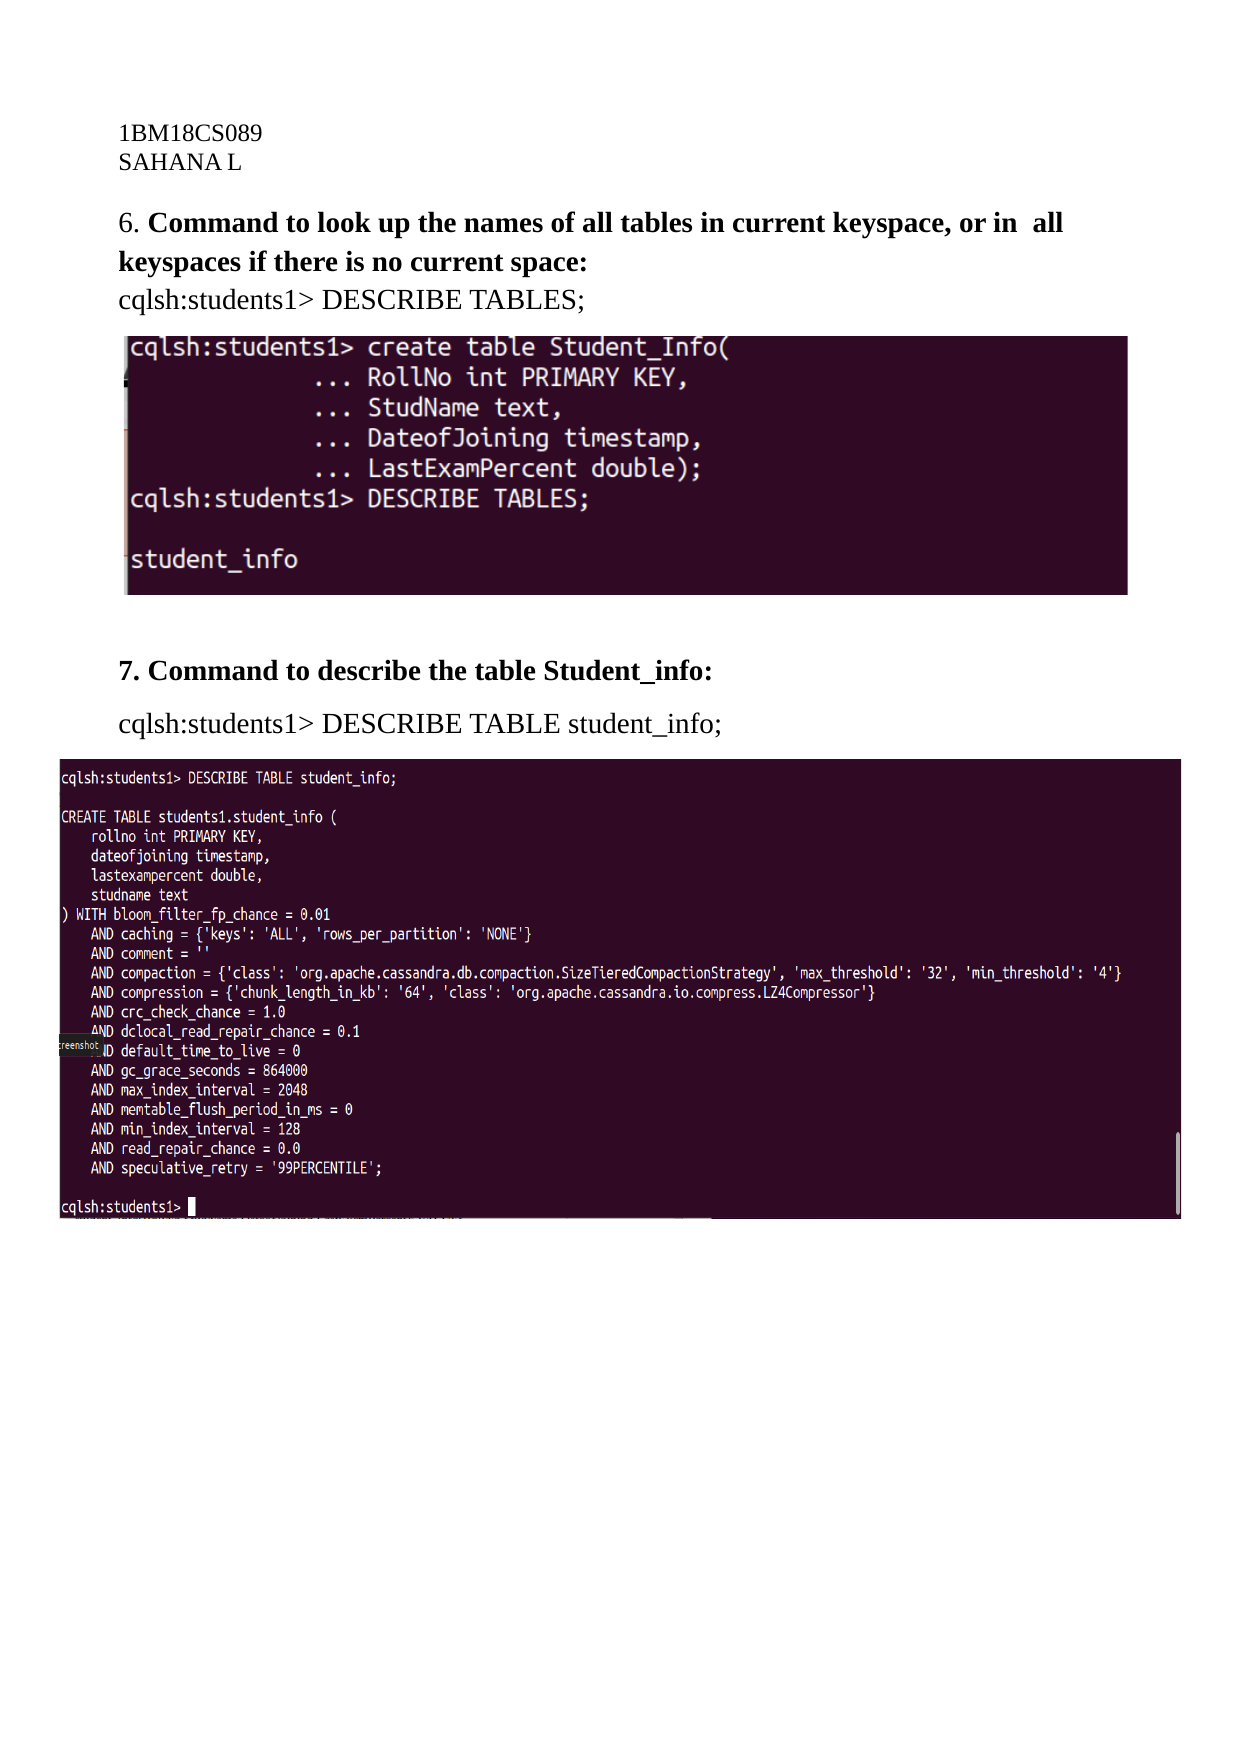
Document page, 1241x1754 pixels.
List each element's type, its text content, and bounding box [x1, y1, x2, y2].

text 7. Command to describe the table Student_info: [118, 653, 1122, 687]
text 6. Command to look up the names of all tables in current keyspace, or in all keyspaces if there is no current space: [118, 205, 1122, 277]
text cqlsh:students1> DESCRIBE TABLES; [118, 282, 1122, 316]
picture [123, 336, 1128, 595]
picture [59, 759, 1182, 1219]
text cqlsh:students1> DESCRIBE TABLE student_info; [118, 706, 1122, 740]
